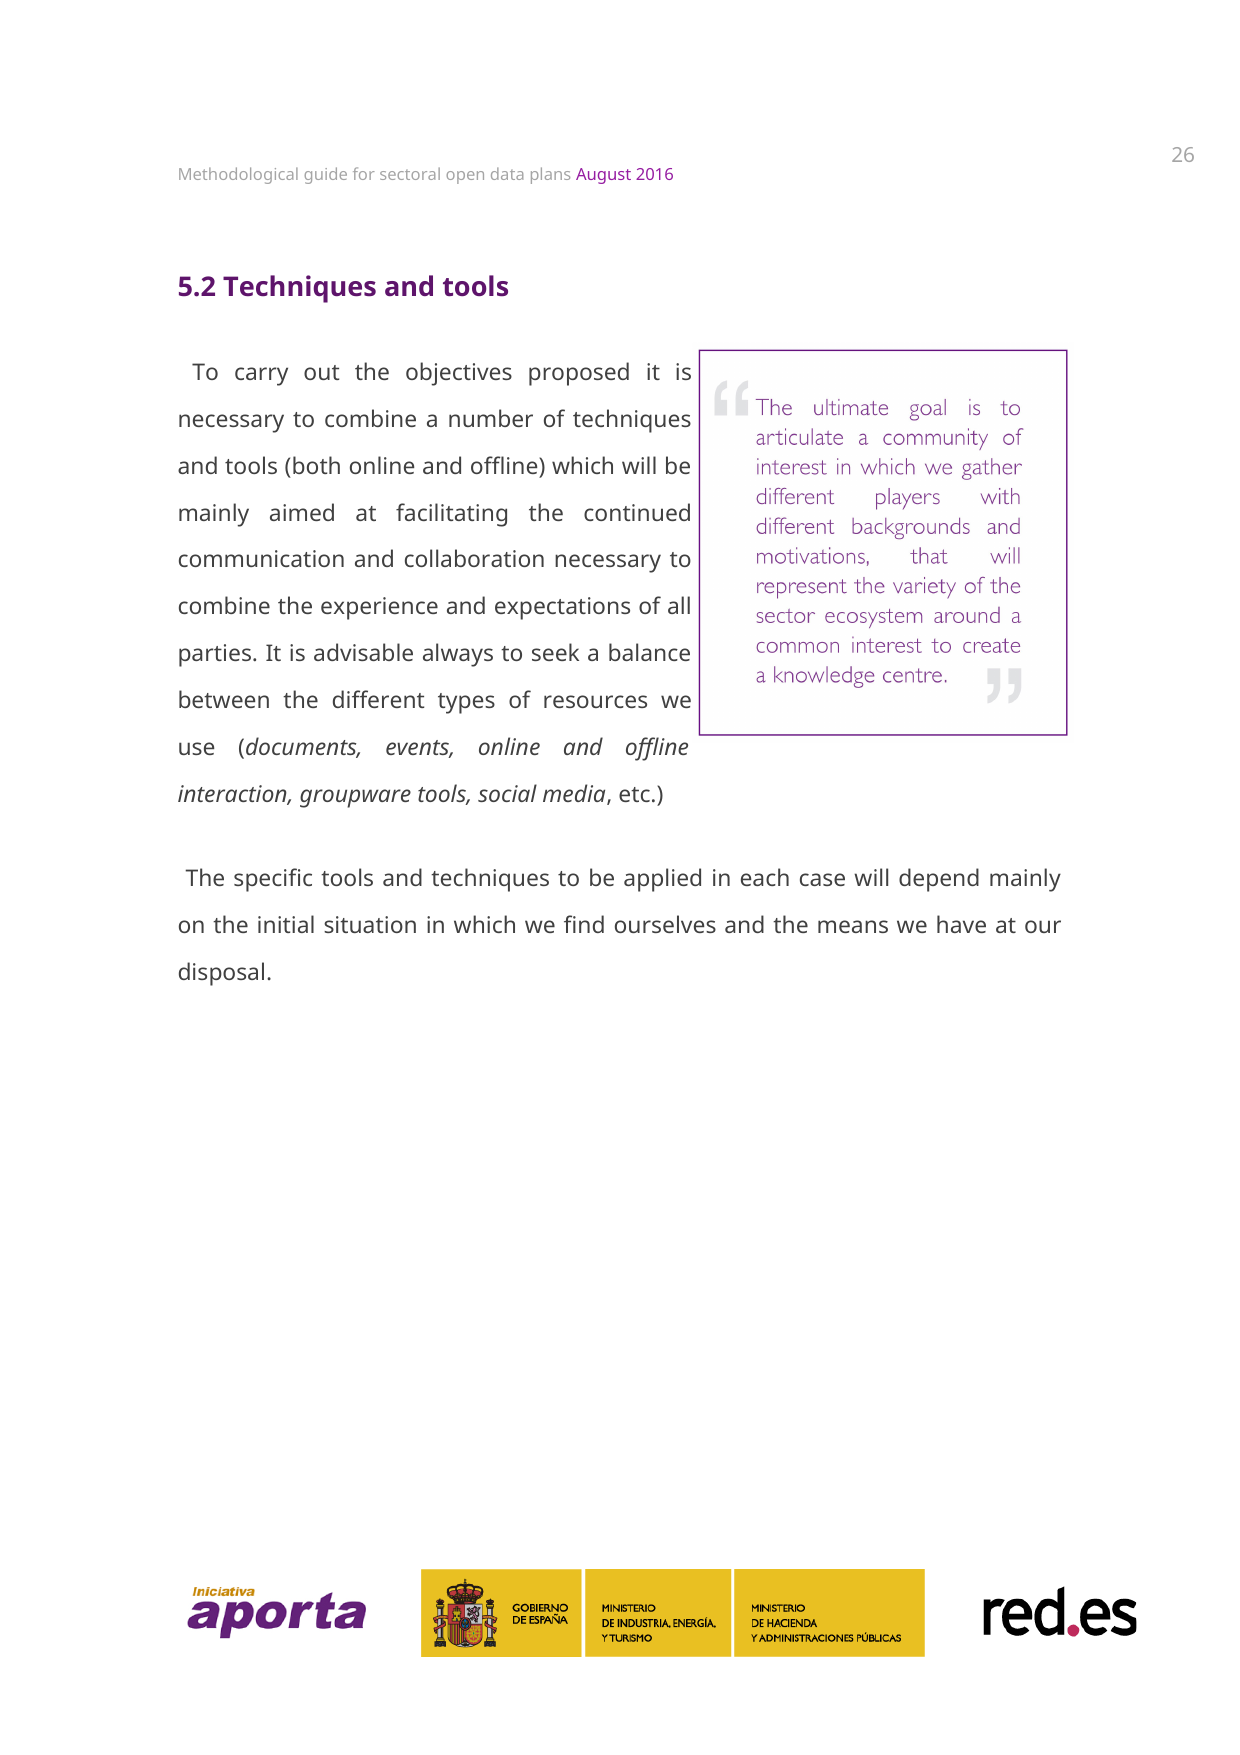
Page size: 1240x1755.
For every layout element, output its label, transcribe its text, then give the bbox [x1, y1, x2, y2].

text 5.2 Techniques and tools [177, 268, 1062, 304]
text The specific tools and techniques to be applied in each case will depend mainly on the initial situation in which we find ourselves and the means we have at our disposal. [177, 862, 1062, 987]
text To carry out the objectives proposed it is necessary to combine a number of techniques and tools (both online and offline) which will be mainly aimed at facilitating the continued communication and collaboration necessary to combine the experience and expectations of all parties. It is advisable always to seek a balance between the different types of resources we use (documents, events, online and offline interaction, groupware tools, social media, etc.) [177, 356, 1062, 809]
